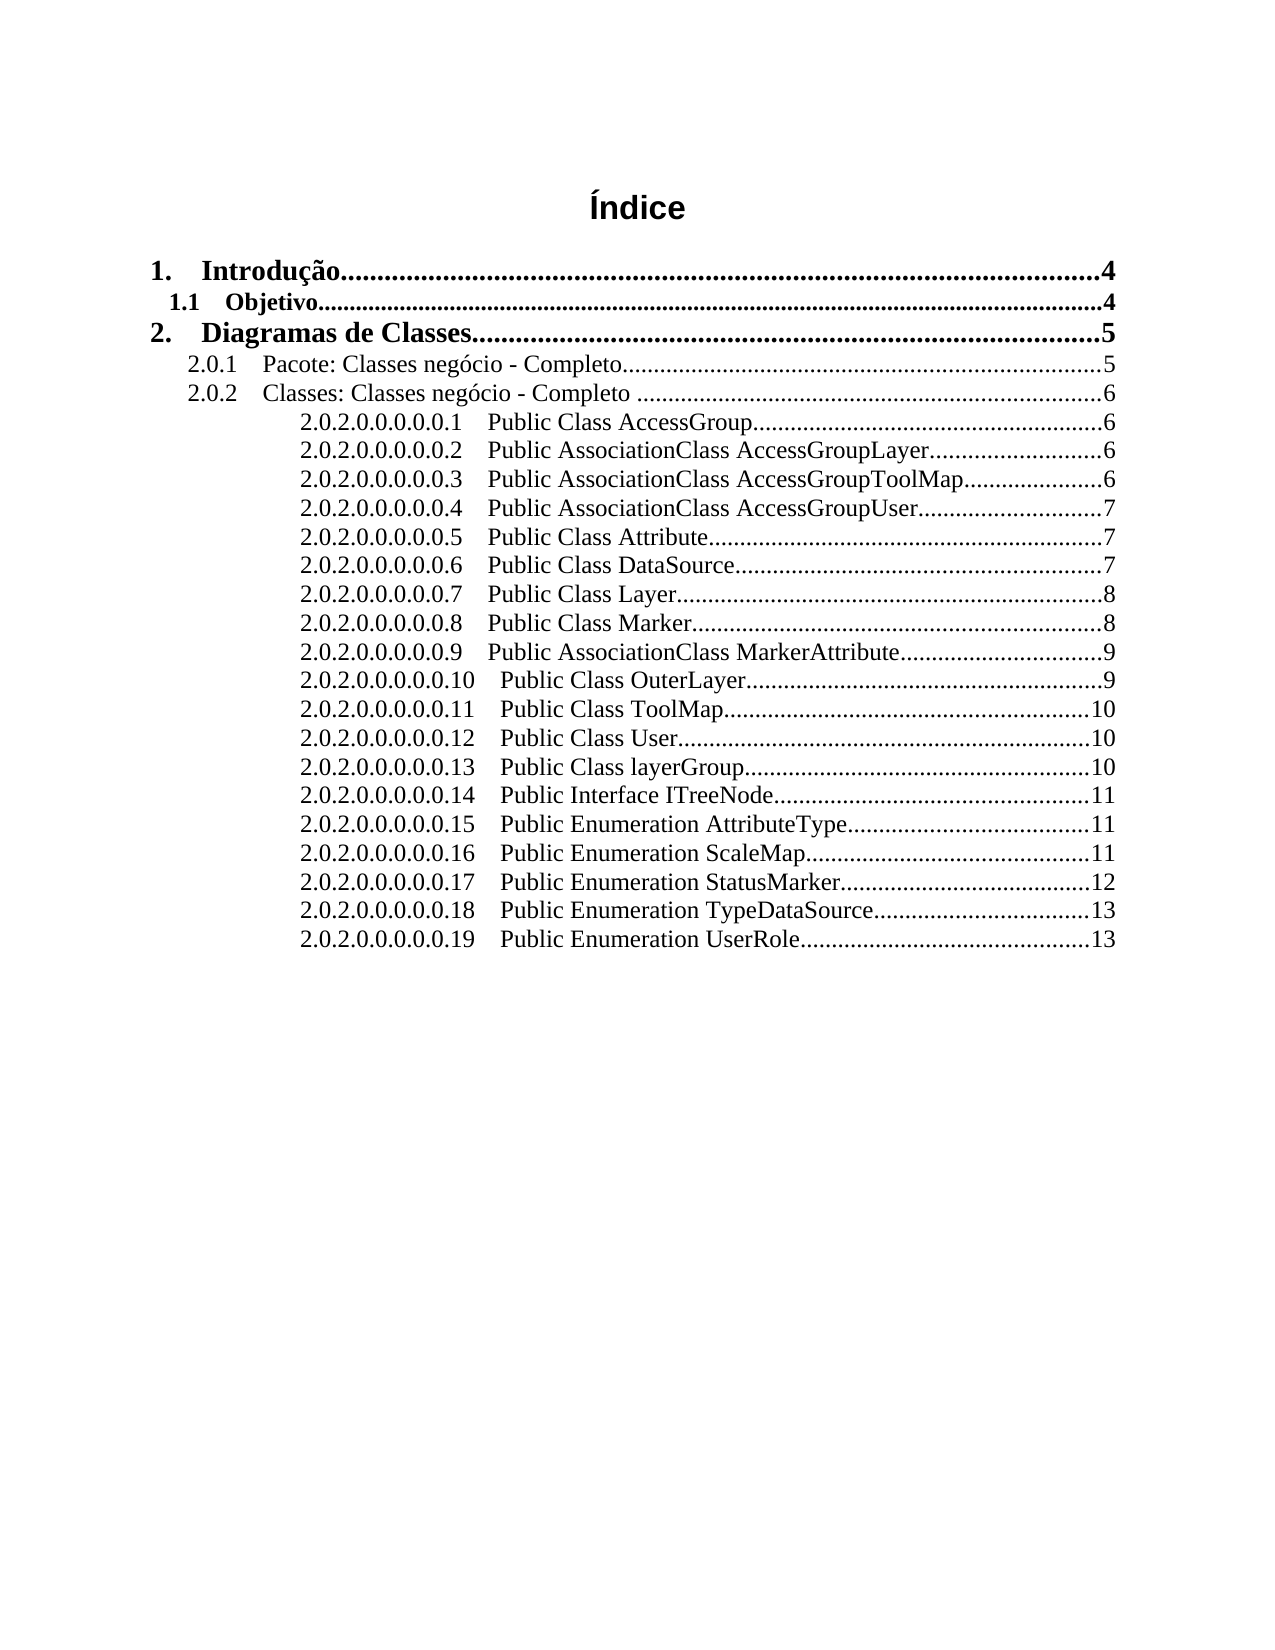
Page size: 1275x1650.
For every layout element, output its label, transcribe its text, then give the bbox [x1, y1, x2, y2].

text 2.0.2.0.0.0.0.0.17 Public Enumeration StatusMarker 12 [300, 867, 1125, 895]
text 2.0.2.0.0.0.0.0.2 Public AssociationClass AccessGroupLayer 6 [300, 435, 1125, 464]
text 2.0.2 Classes: Classes negócio - Completo 6 [187, 378, 1125, 407]
text 2.0.2.0.0.0.0.0.8 Public Class Marker 8 [300, 608, 1125, 637]
text 2.0.2.0.0.0.0.0.12 Public Class User 10 [300, 723, 1125, 752]
text 2.0.2.0.0.0.0.0.6 Public Class DataSource 7 [300, 550, 1125, 579]
text 2.0.2.0.0.0.0.0.14 Public Interface ITreeNode 11 [300, 780, 1125, 809]
text 2.0.2.0.0.0.0.0.16 Public Enumeration ScaleMap 11 [300, 838, 1125, 867]
text 2.0.2.0.0.0.0.0.15 Public Enumeration AttributeType 11 [300, 809, 1125, 838]
text 2.0.2.0.0.0.0.0.10 Public Class OuterLayer 9 [300, 665, 1125, 694]
text 2.0.1 Pacote: Classes negócio - Completo 5 [187, 349, 1125, 378]
text 2.0.2.0.0.0.0.0.7 Public Class Layer 8 [300, 579, 1125, 608]
text 2. Diagramas de Classes 5 [150, 316, 1125, 349]
text 2.0.2.0.0.0.0.0.19 Public Enumeration UserRole 13 [300, 924, 1125, 953]
text 2.0.2.0.0.0.0.0.9 Public AssociationClass MarkerAttribute 9 [300, 637, 1125, 665]
text 2.0.2.0.0.0.0.0.18 Public Enumeration TypeDataSource 13 [300, 895, 1125, 924]
text 2.0.2.0.0.0.0.0.1 Public Class AccessGroup 6 [300, 407, 1125, 435]
text Índice [150, 188, 1125, 227]
text 2.0.2.0.0.0.0.0.5 Public Class Attribute 7 [300, 522, 1125, 550]
text 1.1 Objetivo 4 [169, 287, 1125, 316]
text 2.0.2.0.0.0.0.0.11 Public Class ToolMap 10 [300, 694, 1125, 723]
text 1. Introdução 4 [150, 253, 1125, 287]
text 2.0.2.0.0.0.0.0.4 Public AssociationClass AccessGroupUser 7 [300, 493, 1125, 522]
text 2.0.2.0.0.0.0.0.3 Public AssociationClass AccessGroupToolMap 6 [300, 464, 1125, 493]
text 2.0.2.0.0.0.0.0.13 Public Class layerGroup 10 [300, 752, 1125, 780]
